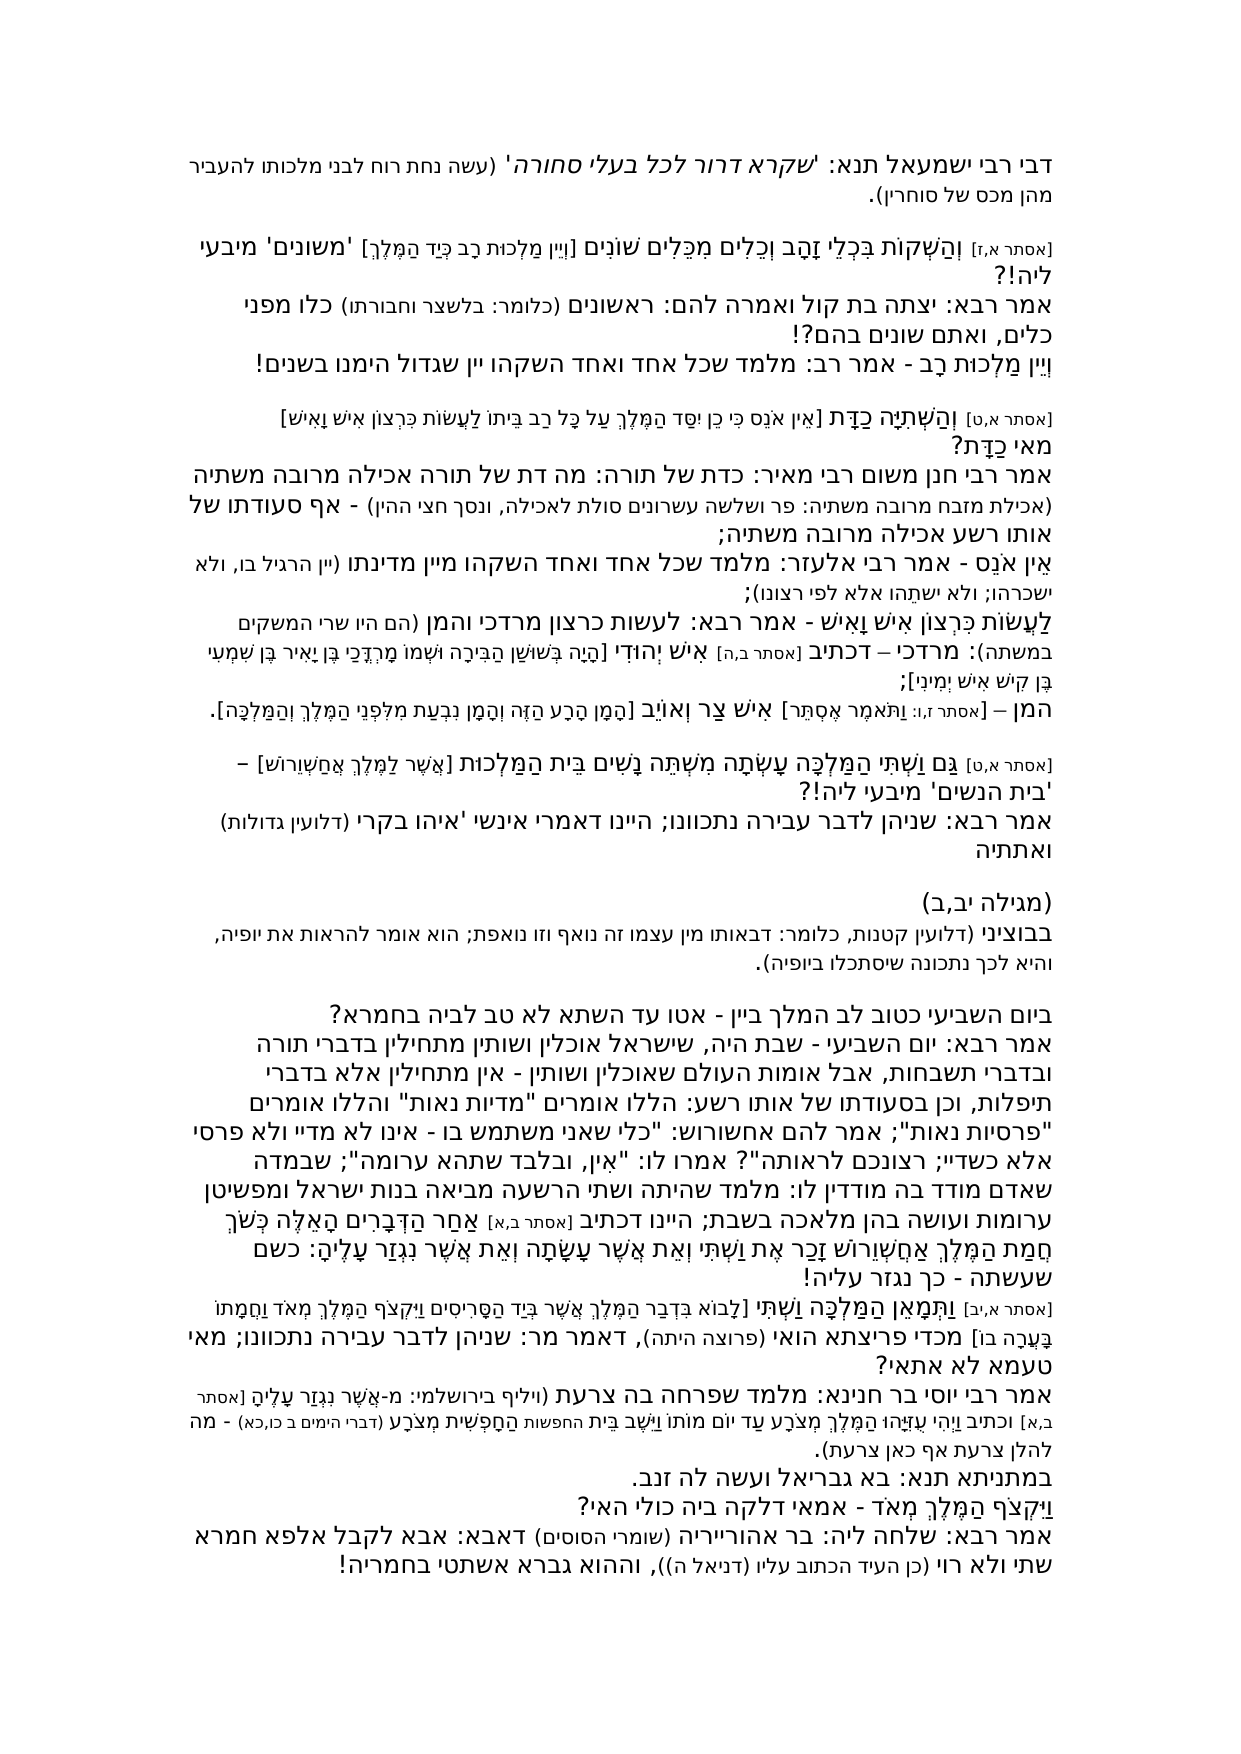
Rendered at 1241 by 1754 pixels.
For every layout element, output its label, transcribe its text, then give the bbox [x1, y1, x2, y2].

text אמר רבא: שניהן לדבר עבירה נתכוונו; היינו דאמרי אינשי 'איהו בקרי (דלועין גדולות) ואתתיה [187, 806, 1053, 864]
text [אסתר א,ז] וְהַשְׁקוֹת בִּכְלֵי זָהָב וְכֵלִים מִכֵּלִים שׁוֹנִים [וְיֵין מַלְכוּת רָב כְּיַד הַמֶּלֶךְ] 'משונים' מיבעי ליה!? [187, 232, 1053, 291]
text בבוציני (דלועין קטנות, כלומר: דבאותו מין עצמו זה נואף וזו נואפת; הוא אומר להראות את יופיה, והיא לכך נתכונה שיסתכלו ביופיה). [187, 918, 1053, 976]
text אמר רבי חנן משום רבי מאיר: כדת של תורה: מה דת של תורה אכילה מרובה משתיה (אכילת מזבח מרובה משתיה: פר ושלשה עשרונים סולת לאכילה, ונסך חצי ההין) - אף סעודתו של אותו רשע אכילה מרובה משתיה; [187, 461, 1053, 548]
text לַעֲשׂוֹת כִּרְצוֹן אִישׁ וָאִישׁ - אמר רבא: לעשות כרצון מרדכי והמן (הם היו שרי המשקים במשתה): מרדכי – דכתיב [אסתר ב,ה] אִישׁ יְהוּדִי [הָיָה בְּשׁוּשַׁן הַבִּירָה וּשְׁמוֹ מָרְדֳּכַי בֶּן יָאִיר בֶּן שִׁמְעִי בֶּן קִישׁ אִישׁ יְמִינִי]; [187, 607, 1053, 694]
text אמר רבא: יום השביעי - שבת היה, שישראל אוכלין ושותין מתחילין בדברי תורה ובדברי תשבחות, אבל אומות העולם שאוכלין ושותין - אין מתחילין אלא בדברי תיפלות, וכן בסעודתו של אותו רשע: הללו אומרים "מדיות נאות" והללו אומרים "פרסיות נאות"; אמר להם אחשורוש: "כלי שאני משתמש בו - אינו לא מדיי ולא פרסי אלא כשדיי; רצונכם לראותה"? אמרו לו: "אִין, ובלבד שתהא ערומה"; שבמדה שאדם מודד בה מודדין לו: מלמד שהיתה ושתי הרשעה מביאה בנות ישראל ומפשיטן ערומות ועושה בהן מלאכה בשבת; היינו דכתיב [אסתר ב,א] אַחַר הַדְּבָרִים הָאֵלֶּה כְּשֹׁךְ חֲמַת הַמֶּלֶךְ אַחֲשְׁוֵרוֹשׁ זָכַר אֶת וַשְׁתִּי וְאֵת אֲשֶׁר עָשָׂתָה וְאֵת אֲשֶׁר נִגְזַר עָלֶיהָ: כשם שעשתה - כך נגזר עליה! [187, 1029, 1053, 1293]
text המן – [אסתר ז,ו: וַתֹּאמֶר אֶסְתֵּר] אִישׁ צַר וְאוֹיֵב [הָמָן הָרָע הַזֶּה וְהָמָן נִבְעַת מִלִּפְנֵי הַמֶּלֶךְ וְהַמַּלְכָּה]. [187, 694, 1053, 724]
text דבי רבי ישמעאל תנא: 'שקרא דרור לכל בעלי סחורה' (עשה נחת רוח לבני מלכותו להעביר מהן מכס של סוחרין). [187, 150, 1053, 208]
text אמר רבא: שלחה ליה: בר אהורייריה (שומרי הסוסים) דאבא: אבא לקבל אלפא חמרא שתי ולא רוי (כן העיד הכתוב עליו (דניאל ה)), וההוא גברא אשתטי בחמריה! [187, 1521, 1053, 1580]
text [אסתר א,יב] וַתְּמָאֵן הַמַּלְכָּה וַשְׁתִּי [לָבוֹא בִּדְבַר הַמֶּלֶךְ אֲשֶׁר בְּיַד הַסָּרִיסִים וַיִּקְצֹף הַמֶּלֶךְ מְאֹד וַחֲמָתוֹ בָּעֲרָה בוֹ] מכדי פריצתא הואי (פרוצה היתה), דאמר מר: שניהן לדבר עבירה נתכוונו; מאי טעמא לא אתאי? [187, 1293, 1053, 1380]
text במתניתא תנא: בא גבריאל ועשה לה זנב. [187, 1463, 1053, 1492]
text [אסתר א,ט] וְהַשְּׁתִיָּה כַדָּת [אֵין אֹנֵס כִּי כֵן יִסַּד הַמֶּלֶךְ עַל כָּל רַב בֵּיתוֹ לַעֲשׂוֹת כִּרְצוֹן אִישׁ וָאִישׁ] [187, 402, 1053, 432]
text אֵין אֹנֵס - אמר רבי אלעזר: מלמד שכל אחד ואחד השקהו מיין מדינתו (יין הרגיל בו, ולא ישכרהו; ולא ישתֵהו אלא לפי רצונו); [187, 548, 1053, 607]
text (מגילה יב,ב) [187, 888, 1053, 918]
text ביום השביעי כטוב לב המלך ביין - אטו עד השתא לא טב לביה בחמרא? [187, 1000, 1053, 1029]
text וְיֵין מַלְכוּת רָב - אמר רב: מלמד שכל אחד ואחד השקהו יין שגדול הימנו בשנים! [187, 349, 1053, 378]
text אמר רבי יוסי בר חנינא: מלמד שפרחה בה צרעת (ויליף בירושלמי: מ-אֲשֶׁר נִגְזַר עָלֶיהָ [אסתר ב,א] וכתיב וַיְהִי עֻזִּיָּהוּ הַמֶּלֶךְ מְצֹרָע עַד יוֹם מוֹתוֹ וַיֵּשֶׁב בֵּית החפשות הַחָפְשִׁית מְצֹרָע (דברי הימים ב כו,כא) - מה להלן צרעת אף כאן צרעת). [187, 1380, 1053, 1463]
text מאי כַדָּת? [187, 432, 1053, 461]
text וַיִּקְצֹף הַמֶּלֶךְ מְאֹד - אמאי דלקה ביה כולי האי? [187, 1492, 1053, 1521]
text [אסתר א,ט] גַּם וַשְׁתִּי הַמַּלְכָּה עָשְׂתָה מִשְׁתֵּה נָשִׁים בֵּית הַמַּלְכוּת [אֲשֶׁר לַמֶּלֶךְ אֲחַשְׁוֵרוֹשׁ] – 'בית הנשים' מיבעי ליה!? [187, 748, 1053, 806]
text אמר רבא: יצתה בת קול ואמרה להם: ראשונים (כלומר: בלשצר וחבורתו) כלו מפני כלים, ואתם שונים בהם?! [187, 291, 1053, 349]
